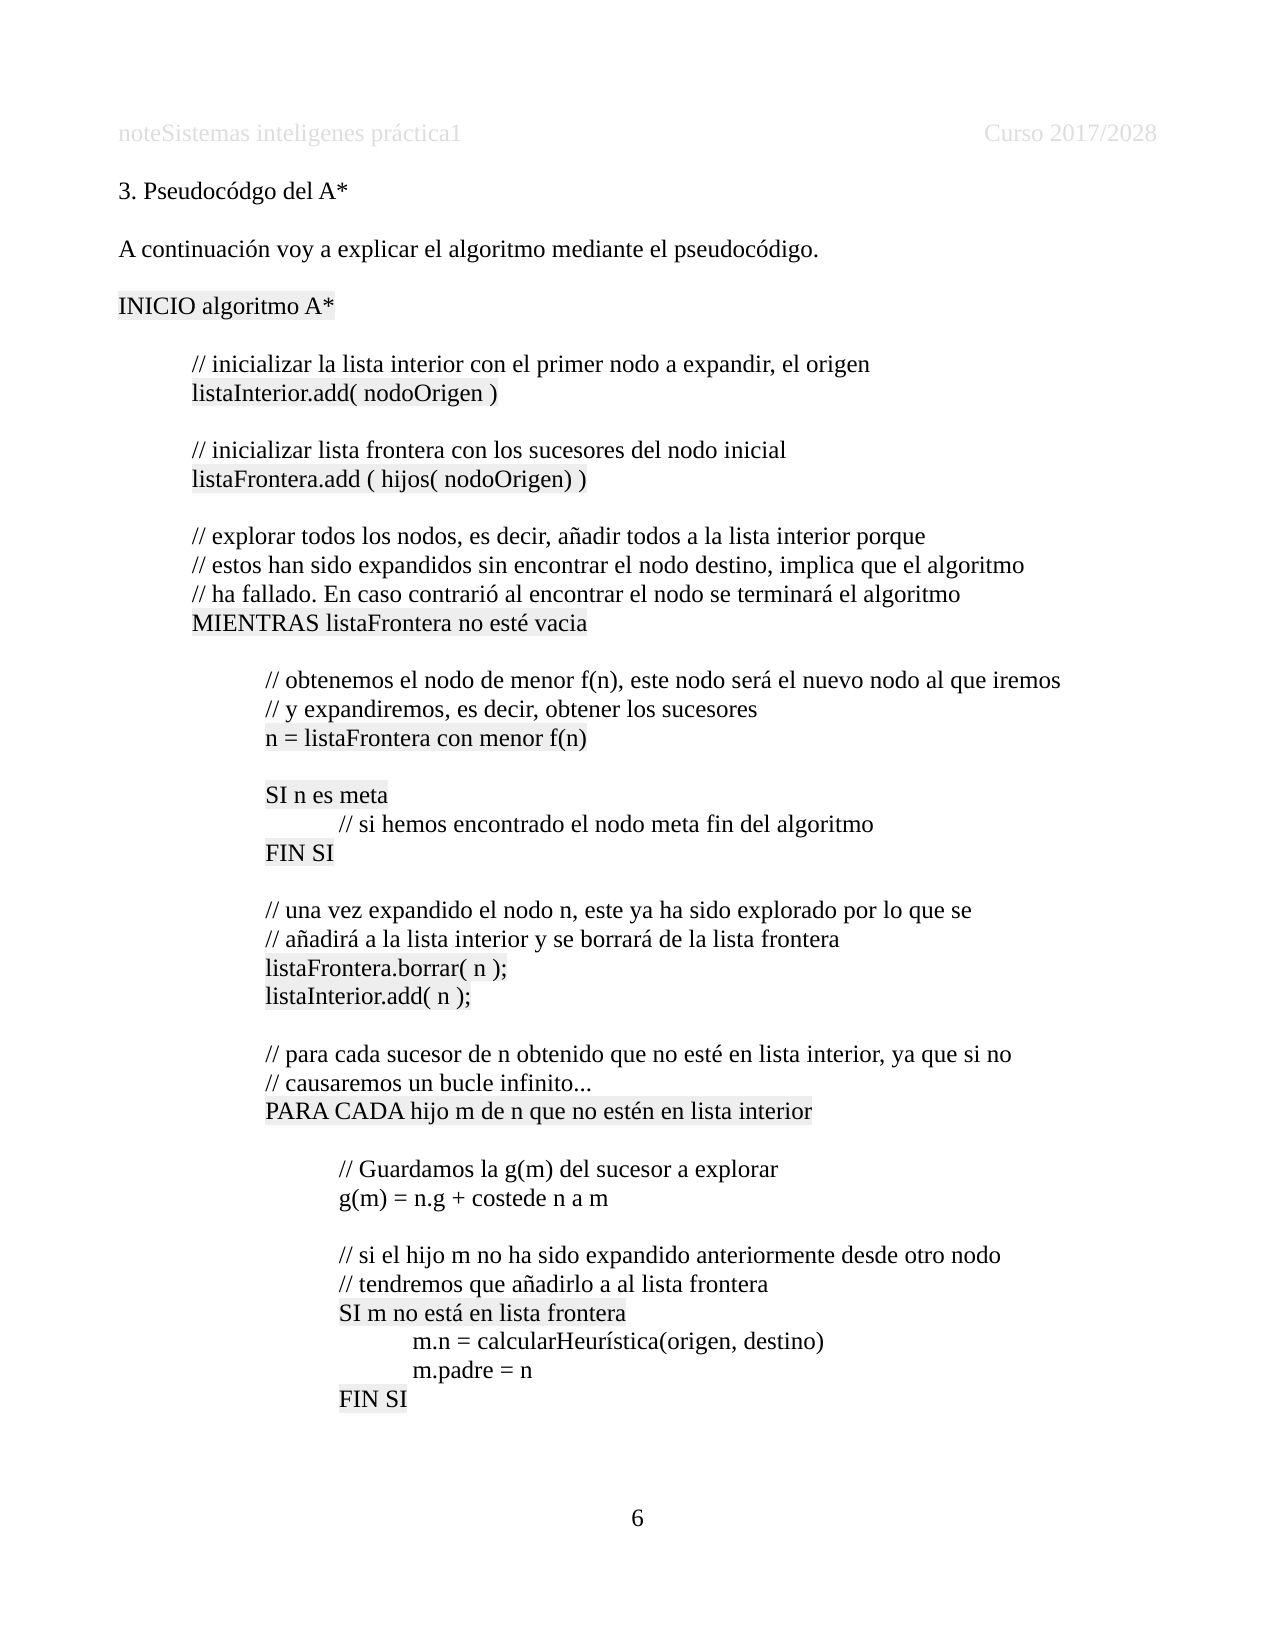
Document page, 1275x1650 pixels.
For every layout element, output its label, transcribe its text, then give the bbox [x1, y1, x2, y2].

text m.padre = n [118, 1355, 1157, 1384]
text // tendremos que añadirlo a al lista frontera [118, 1269, 1157, 1298]
text // y expandiremos, es decir, obtener los sucesores [118, 694, 1157, 723]
text PARA CADA hijo m de n que no estén en lista interior [118, 1096, 1157, 1125]
text // una vez expandido el nodo n, este ya ha sido explorado por lo que se [118, 895, 1157, 924]
text // causaremos un bucle infinito... [118, 1068, 1157, 1096]
text // estos han sido expandidos sin encontrar el nodo destino, implica que el algoritmo [118, 550, 1157, 579]
text INICIO algoritmo A* [118, 291, 1157, 320]
text // ha fallado. En caso contrarió al encontrar el nodo se terminará el algoritmo [118, 579, 1157, 608]
text listaInterior.add( n ); [118, 981, 1157, 1010]
text // inicializar lista frontera con los sucesores del nodo inicial [118, 435, 1157, 464]
text // si hemos encontrado el nodo meta fin del algoritmo [118, 809, 1157, 838]
text // si el hijo m no ha sido expandido anteriormente desde otro nodo [118, 1240, 1157, 1269]
text n = listaFrontera con menor f(n) [118, 723, 1157, 751]
text listaInterior.add( nodoOrigen ) [118, 378, 1157, 406]
text listaFrontera.borrar( n ); [118, 953, 1157, 981]
text g(m) = n.g + costede n a m [118, 1183, 1157, 1211]
text // Guardamos la g(m) del sucesor a explorar [118, 1154, 1157, 1183]
text m.n = calcularHeurística(origen, destino) [118, 1326, 1157, 1355]
text // obtenemos el nodo de menor f(n), este nodo será el nuevo nodo al que iremos [118, 665, 1157, 694]
text // añadirá a la lista interior y se borrará de la lista frontera [118, 924, 1157, 953]
text listaFrontera.add ( hijos( nodoOrigen) ) [118, 464, 1157, 493]
text 3. Pseudocódgo del A* [118, 176, 1157, 205]
text // explorar todos los nodos, es decir, añadir todos a la lista interior porque [118, 521, 1157, 550]
text // inicializar la lista interior con el primer nodo a expandir, el origen [118, 349, 1157, 378]
text // para cada sucesor de n obtenido que no esté en lista interior, ya que si no [118, 1039, 1157, 1068]
text FIN SI [118, 838, 1157, 866]
text SI m no está en lista frontera [118, 1298, 1157, 1326]
text SI n es meta [118, 780, 1157, 809]
text FIN SI [118, 1384, 1157, 1413]
text MIENTRAS listaFrontera no esté vacia [118, 608, 1157, 636]
text A continuación voy a explicar el algoritmo mediante el pseudocódigo. [118, 234, 1157, 263]
